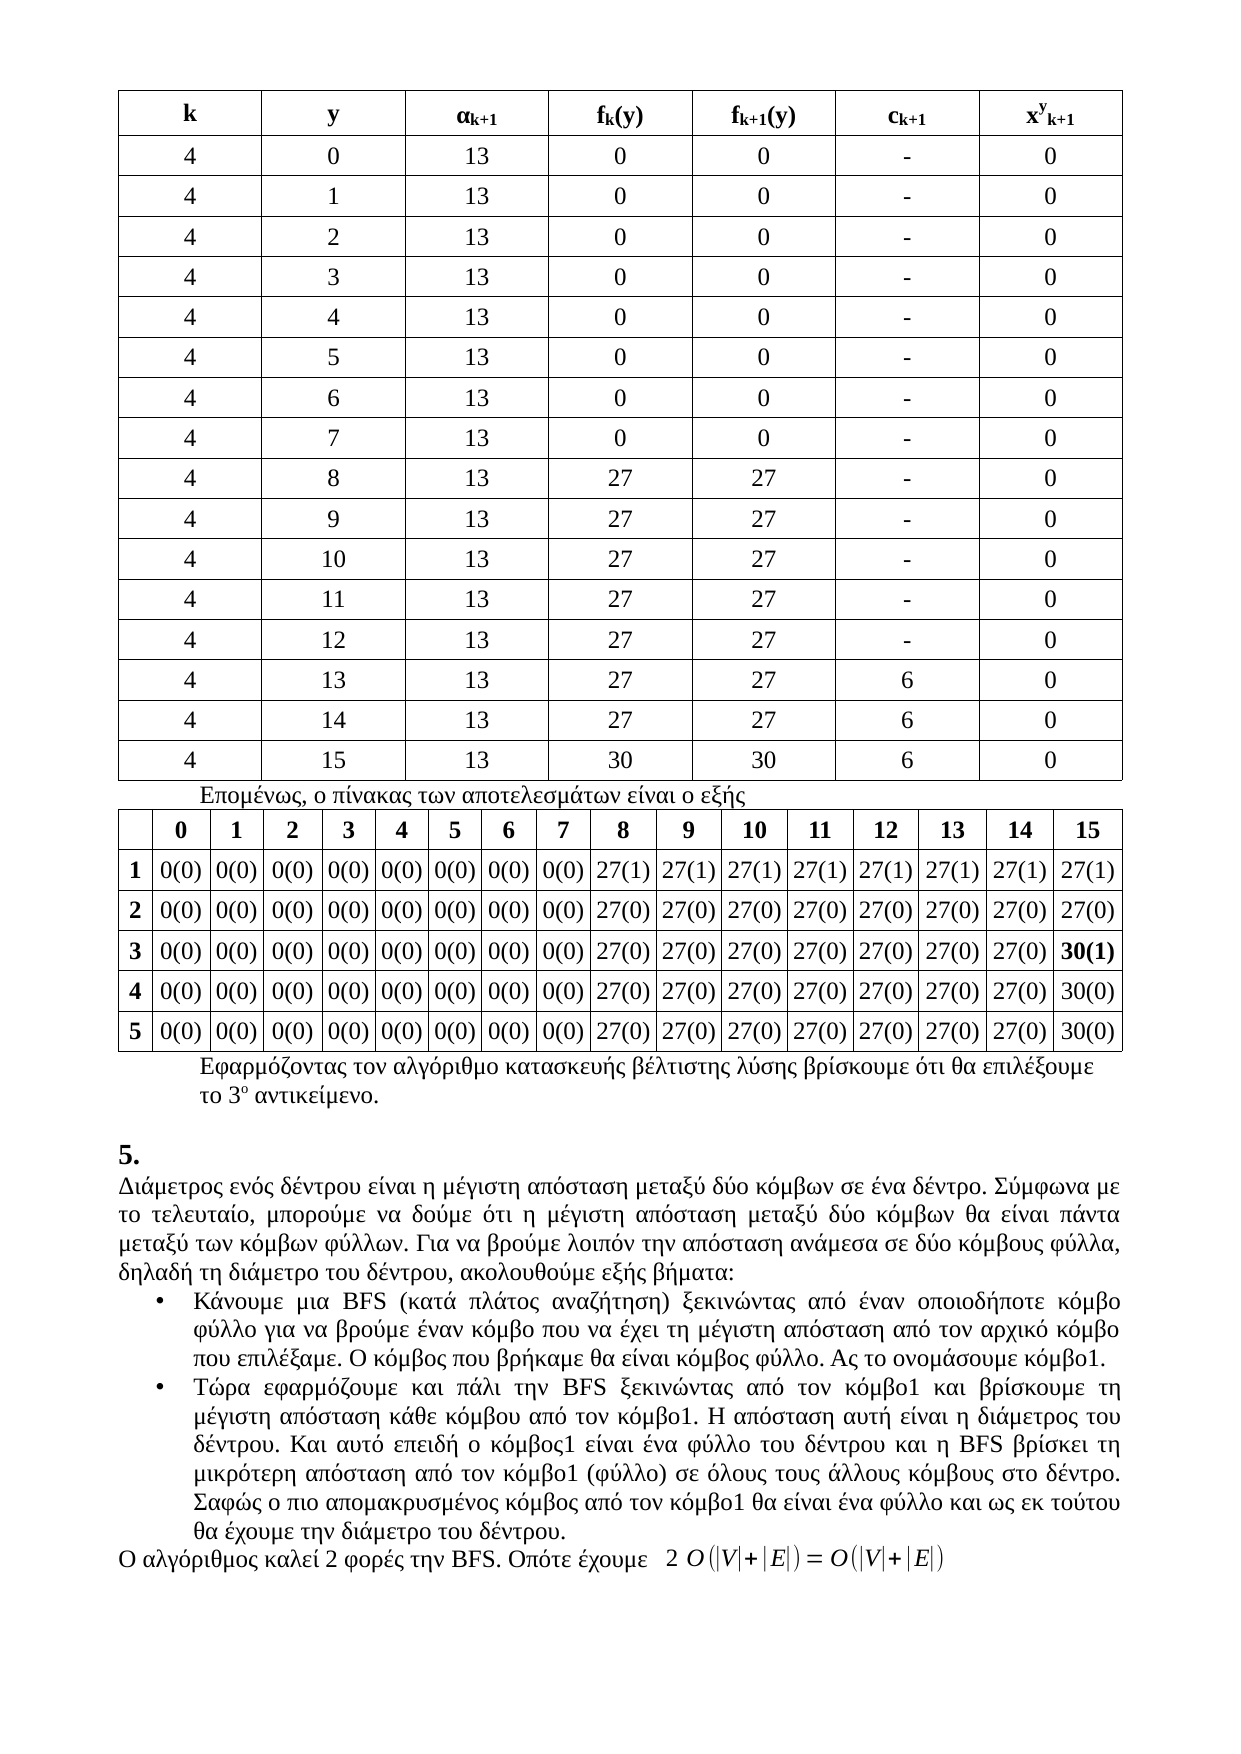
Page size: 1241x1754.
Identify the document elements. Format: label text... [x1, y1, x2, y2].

table_cell 0(0) [323, 931, 375, 970]
table_cell 4 [119, 217, 261, 256]
table_cell 13 [406, 297, 548, 337]
table_header 3 [323, 810, 375, 849]
table_cell 0(0) [153, 891, 210, 930]
table_cell 8 [262, 459, 405, 498]
list Επομένως, ο πίνακας των αποτελεσμάτων είναι ο εξής [162, 781, 1122, 809]
table_cell 27(0) [919, 971, 986, 1011]
table_cell 3 [262, 257, 405, 296]
table_cell 0 [693, 297, 835, 337]
table_cell 10 [262, 539, 405, 578]
table_cell - [836, 418, 979, 458]
table_cell 4 [119, 660, 261, 699]
table_cell 0(0) [211, 891, 263, 930]
table_cell 0 [549, 257, 692, 296]
table_cell 27(0) [591, 891, 656, 930]
table_cell 27(1) [722, 850, 787, 889]
table_cell 6 [836, 701, 979, 740]
table_cell 0 [549, 418, 692, 458]
table_cell 0(0) [482, 1012, 536, 1051]
table_header 2 [264, 810, 322, 849]
table_cell 7 [262, 418, 405, 458]
table_cell 3 [119, 931, 152, 970]
table_cell 4 [119, 459, 261, 498]
table_cell 27(1) [919, 850, 986, 889]
table_cell 30(1) [1054, 931, 1122, 970]
table_cell fk(y) [549, 91, 692, 135]
table_cell 0(0) [323, 1012, 375, 1051]
table_cell 11 [262, 580, 405, 619]
table_cell 0 [980, 176, 1122, 216]
table_cell 13 [406, 176, 548, 216]
table_cell 27(0) [657, 971, 721, 1011]
table_cell - [836, 257, 979, 296]
table_cell 0(0) [376, 1012, 428, 1051]
table_cell 6 [836, 660, 979, 699]
table_cell 27 [549, 701, 692, 740]
table_cell 0(0) [264, 971, 322, 1011]
list Εφαρμόζοντας τον αλγόριθμο κατασκευής βέλτιστης λύσης βρίσκουμε ότι θα επιλέξουμε το 3ο αντικείμενο. [162, 1052, 1122, 1108]
table_cell - [836, 217, 979, 256]
table_cell 0 [262, 136, 405, 175]
table_cell 13 [406, 459, 548, 498]
table_cell 0(0) [323, 891, 375, 930]
table_cell 27(0) [854, 931, 918, 970]
table_cell 27(0) [788, 931, 853, 970]
table_cell - [836, 580, 979, 619]
table_cell 4 [119, 176, 261, 216]
table_cell αk+1 [406, 91, 548, 135]
table_cell 27 [549, 539, 692, 578]
table_cell 27(0) [788, 1012, 853, 1051]
table_cell 13 [406, 660, 548, 699]
table_cell 0(0) [482, 891, 536, 930]
table_cell 9 [262, 499, 405, 538]
table_cell 27(0) [788, 971, 853, 1011]
table_cell - [836, 297, 979, 337]
table_cell - [836, 539, 979, 578]
table_cell 27(0) [657, 931, 721, 970]
table_cell 0(0) [211, 971, 263, 1011]
table_cell - [836, 499, 979, 538]
table_cell 27(0) [987, 1012, 1053, 1051]
table_cell 27(0) [788, 891, 853, 930]
table_header 4 [376, 810, 428, 849]
table_cell 4 [119, 971, 152, 1011]
table_cell 13 [406, 136, 548, 175]
table_cell 13 [406, 499, 548, 538]
table_cell 0(0) [537, 1012, 590, 1051]
table_cell 27 [693, 580, 835, 619]
table_cell - [836, 378, 979, 417]
table_cell 4 [119, 136, 261, 175]
table_cell 0 [980, 499, 1122, 538]
text Ο αλγόριθμος καλεί 2 φορές την BFS. Οπότε έχουμε [118, 1544, 1122, 1573]
table_cell 27(0) [722, 891, 787, 930]
table_cell 0(0) [482, 931, 536, 970]
table_header 5 [429, 810, 481, 849]
table_cell 0 [980, 660, 1122, 699]
table_cell 0(0) [429, 891, 481, 930]
table_cell 1 [119, 850, 152, 889]
table_cell 13 [406, 539, 548, 578]
table_cell 0(0) [153, 850, 210, 889]
table_cell 27(0) [919, 891, 986, 930]
table_cell 15 [262, 741, 405, 780]
table_header 15 [1054, 810, 1122, 849]
table_cell 27(0) [722, 1012, 787, 1051]
table_cell 27 [549, 620, 692, 659]
table_cell 0 [549, 378, 692, 417]
table_cell 13 [406, 378, 548, 417]
table_cell 0 [549, 217, 692, 256]
table_cell 27(0) [722, 971, 787, 1011]
table_cell 0 [549, 136, 692, 175]
table_header 12 [854, 810, 918, 849]
table_header 11 [788, 810, 853, 849]
table_cell 4 [119, 378, 261, 417]
table_cell fk+1(y) [693, 91, 835, 135]
table_cell 27(0) [987, 931, 1053, 970]
table_cell 0 [980, 459, 1122, 498]
table_header 0 [153, 810, 210, 849]
table_cell 0 [980, 701, 1122, 740]
table_cell xyk+1 [980, 91, 1122, 135]
table_cell 30(0) [1054, 1012, 1122, 1051]
table_cell 4 [119, 620, 261, 659]
table_cell 0(0) [537, 891, 590, 930]
table_cell 1 [262, 176, 405, 216]
table_cell 0(0) [264, 850, 322, 889]
table_cell 0 [980, 620, 1122, 659]
table_header 9 [657, 810, 721, 849]
table_cell 30(0) [1054, 971, 1122, 1011]
table_cell 0 [980, 338, 1122, 377]
table_cell 13 [406, 580, 548, 619]
table_cell 27(0) [591, 931, 656, 970]
table_cell ck+1 [836, 91, 979, 135]
table_cell 0 [980, 217, 1122, 256]
table_cell 27(1) [657, 850, 721, 889]
table_cell 0(0) [429, 931, 481, 970]
table_cell 6 [836, 741, 979, 780]
table_cell 0 [549, 297, 692, 337]
table_cell 0 [693, 418, 835, 458]
table_cell - [836, 620, 979, 659]
table_cell 0(0) [429, 1012, 481, 1051]
table_cell 0 [693, 257, 835, 296]
table_cell 27(1) [591, 850, 656, 889]
table_cell 27(1) [1054, 850, 1122, 889]
table_cell 27 [693, 620, 835, 659]
table_cell 27 [549, 580, 692, 619]
table_cell 27(1) [987, 850, 1053, 889]
table_cell 27(0) [854, 891, 918, 930]
table_cell 0 [549, 338, 692, 377]
table_cell 0(0) [537, 850, 590, 889]
table_cell 0(0) [537, 931, 590, 970]
table_cell 0(0) [264, 1012, 322, 1051]
table_cell 0 [549, 176, 692, 216]
table_cell 12 [262, 620, 405, 659]
table_cell 0 [693, 378, 835, 417]
table_cell 27(0) [919, 1012, 986, 1051]
table_cell 5 [119, 1012, 152, 1051]
table_cell - [836, 136, 979, 175]
table_cell 27(0) [657, 891, 721, 930]
table_cell 0(0) [429, 850, 481, 889]
table_cell 30 [693, 741, 835, 780]
table_cell 27(0) [591, 971, 656, 1011]
table_header [119, 810, 152, 849]
table_cell 0 [980, 539, 1122, 578]
table_cell 0(0) [376, 891, 428, 930]
text Διάμετρος ενός δέντρου είναι η μέγιστη απόσταση μεταξύ δύο κόμβων σε ένα δέντρο. Σύμφωνα με το τελευταίο, μπορούμε να δούμε ότι η μέγιστη απόσταση μεταξύ δύο κόμβων θα είναι πάντα μεταξύ των κόμβων φύλλων. Για να βρούμε λοιπόν την απόσταση ανάμεσα σε δύο κόμβους φύλλα, δηλαδή τη διάμετρο του δέντρου, ακολουθούμε εξής βήματα: [118, 1171, 1122, 1286]
table_cell 27(0) [854, 971, 918, 1011]
table_cell 0 [693, 136, 835, 175]
table_cell 0 [693, 217, 835, 256]
table_cell 13 [406, 701, 548, 740]
table_cell 0 [980, 418, 1122, 458]
table_cell 27 [693, 499, 835, 538]
table_header 1 [211, 810, 263, 849]
table_cell 0(0) [376, 931, 428, 970]
table_cell - [836, 459, 979, 498]
table_cell 0 [980, 741, 1122, 780]
table_cell 13 [406, 217, 548, 256]
table_cell 27(0) [722, 931, 787, 970]
table_cell 0(0) [429, 971, 481, 1011]
table_cell - [836, 338, 979, 377]
table_cell 27 [549, 660, 692, 699]
table_cell 0(0) [537, 971, 590, 1011]
table_cell 2 [262, 217, 405, 256]
table_cell 4 [119, 338, 261, 377]
table_cell 0 [693, 176, 835, 216]
table_cell 27(1) [854, 850, 918, 889]
table_header 14 [987, 810, 1053, 849]
table_cell 13 [406, 338, 548, 377]
table_cell 0(0) [323, 971, 375, 1011]
table_cell 0(0) [264, 891, 322, 930]
table_cell 27(0) [591, 1012, 656, 1051]
table_cell k [119, 91, 261, 135]
table_cell 27 [693, 660, 835, 699]
table_cell 0(0) [211, 850, 263, 889]
table_cell 13 [406, 741, 548, 780]
table_cell 27(0) [919, 931, 986, 970]
table_cell 27 [693, 701, 835, 740]
table_header 13 [919, 810, 986, 849]
table_header 6 [482, 810, 536, 849]
table_cell 30 [549, 741, 692, 780]
table_cell 4 [119, 580, 261, 619]
table_cell 27(0) [987, 891, 1053, 930]
table_cell 0(0) [482, 850, 536, 889]
table_cell 4 [119, 418, 261, 458]
table_header 10 [722, 810, 787, 849]
table_cell 0(0) [211, 1012, 263, 1051]
text 5. [118, 1137, 1122, 1171]
table_cell 6 [262, 378, 405, 417]
table_cell 27 [549, 499, 692, 538]
table_cell 13 [406, 257, 548, 296]
table_cell 0(0) [376, 971, 428, 1011]
table_cell 13 [406, 418, 548, 458]
table_header 8 [591, 810, 656, 849]
table_cell y [262, 91, 405, 135]
table_cell 0(0) [153, 931, 210, 970]
table_header 7 [537, 810, 590, 849]
table_cell 4 [119, 539, 261, 578]
table_cell 4 [262, 297, 405, 337]
table_cell 27 [693, 539, 835, 578]
list Κάνουμε μια BFS (κατά πλάτος αναζήτηση) ξεκινώντας από έναν οποιοδήποτε κόμβο φύλλο για να βρούμε έναν κόμβο που να έχει τη μέγιστη απόσταση από τον αρχικό κόμβο που επιλέξαμε. Ο κόμβος που βρήκαμε θα είναι κόμβος φύλλο. Ας το ονομάσουμε κόμβο1. [156, 1286, 1122, 1372]
table_cell 0(0) [482, 971, 536, 1011]
table_cell 0 [693, 338, 835, 377]
table_cell 0(0) [264, 931, 322, 970]
table_cell 14 [262, 701, 405, 740]
table_cell 27 [693, 459, 835, 498]
table_cell 27(0) [854, 1012, 918, 1051]
table_cell 0 [980, 378, 1122, 417]
table_cell 13 [262, 660, 405, 699]
table_cell 13 [406, 620, 548, 659]
table_cell 0(0) [153, 971, 210, 1011]
table_cell 27(0) [987, 971, 1053, 1011]
table_cell 27 [549, 459, 692, 498]
table_cell - [836, 176, 979, 216]
table_cell 0 [980, 580, 1122, 619]
list Τώρα εφαρμόζουμε και πάλι την BFS ξεκινώντας από τον κόμβο1 και βρίσκουμε τη μέγιστη απόσταση κάθε κόμβου από τον κόμβο1. Η απόσταση αυτή είναι η διάμετρος του δέντρου. Και αυτό επειδή ο κόμβος1 είναι ένα φύλλο του δέντρου και η BFS βρίσκει τη μικρότερη απόσταση από τον κόμβο1 (φύλλο) σε όλους τους άλλους κόμβους στο δέντρο. Σαφώς ο πιο απομακρυσμένος κόμβος από τον κόμβο1 θα είναι ένα φύλλο και ως εκ τούτου θα έχουμε την διάμετρο του δέντρου. [156, 1372, 1122, 1544]
table_cell 4 [119, 257, 261, 296]
table_cell 4 [119, 297, 261, 337]
table_cell 27(0) [657, 1012, 721, 1051]
table_cell 0(0) [323, 850, 375, 889]
table_cell 0(0) [376, 850, 428, 889]
table_cell 4 [119, 701, 261, 740]
table_cell 27(1) [788, 850, 853, 889]
table_cell 0 [980, 257, 1122, 296]
table_cell 4 [119, 499, 261, 538]
table_cell 27(0) [1054, 891, 1122, 930]
table_cell 2 [119, 891, 152, 930]
table_cell 0 [980, 136, 1122, 175]
table_cell 0(0) [153, 1012, 210, 1051]
table_cell 0(0) [211, 931, 263, 970]
table_cell 0 [980, 297, 1122, 337]
table_cell 5 [262, 338, 405, 377]
table_cell 4 [119, 741, 261, 780]
